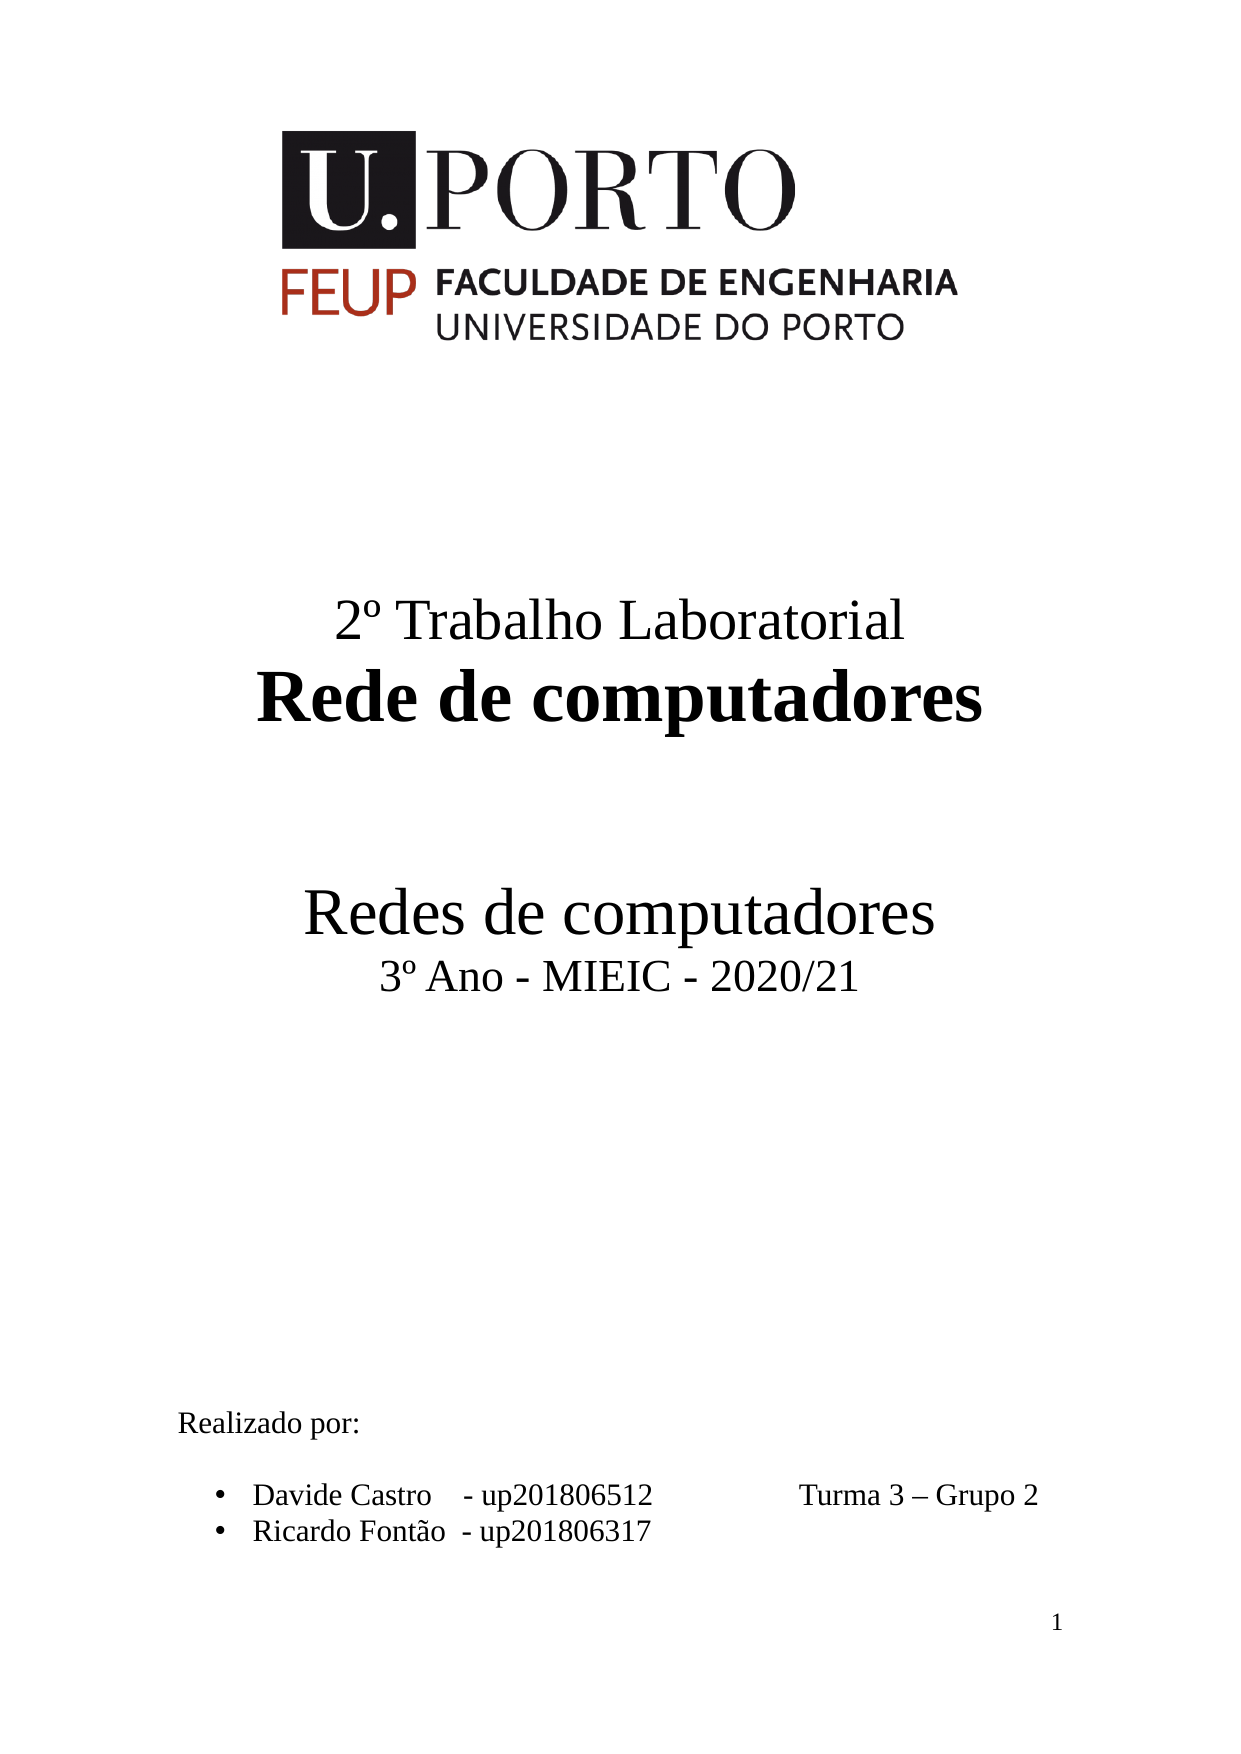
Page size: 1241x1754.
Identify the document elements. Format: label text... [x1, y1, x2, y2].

picture [268, 118, 972, 350]
text 2º Trabalho Laboratorial [177, 585, 1063, 652]
text Redes de computadores [177, 872, 1063, 949]
text Realizado por: [177, 1404, 1063, 1440]
text Rede de computadores [177, 652, 1063, 738]
list Ricardo Fontão - up201806317 [215, 1512, 1063, 1548]
text 3º Ano - MIEIC - 2020/21 [177, 949, 1063, 1002]
list Davide Castro - up201806512 Turma 3 – Grupo 2 [215, 1476, 1063, 1512]
